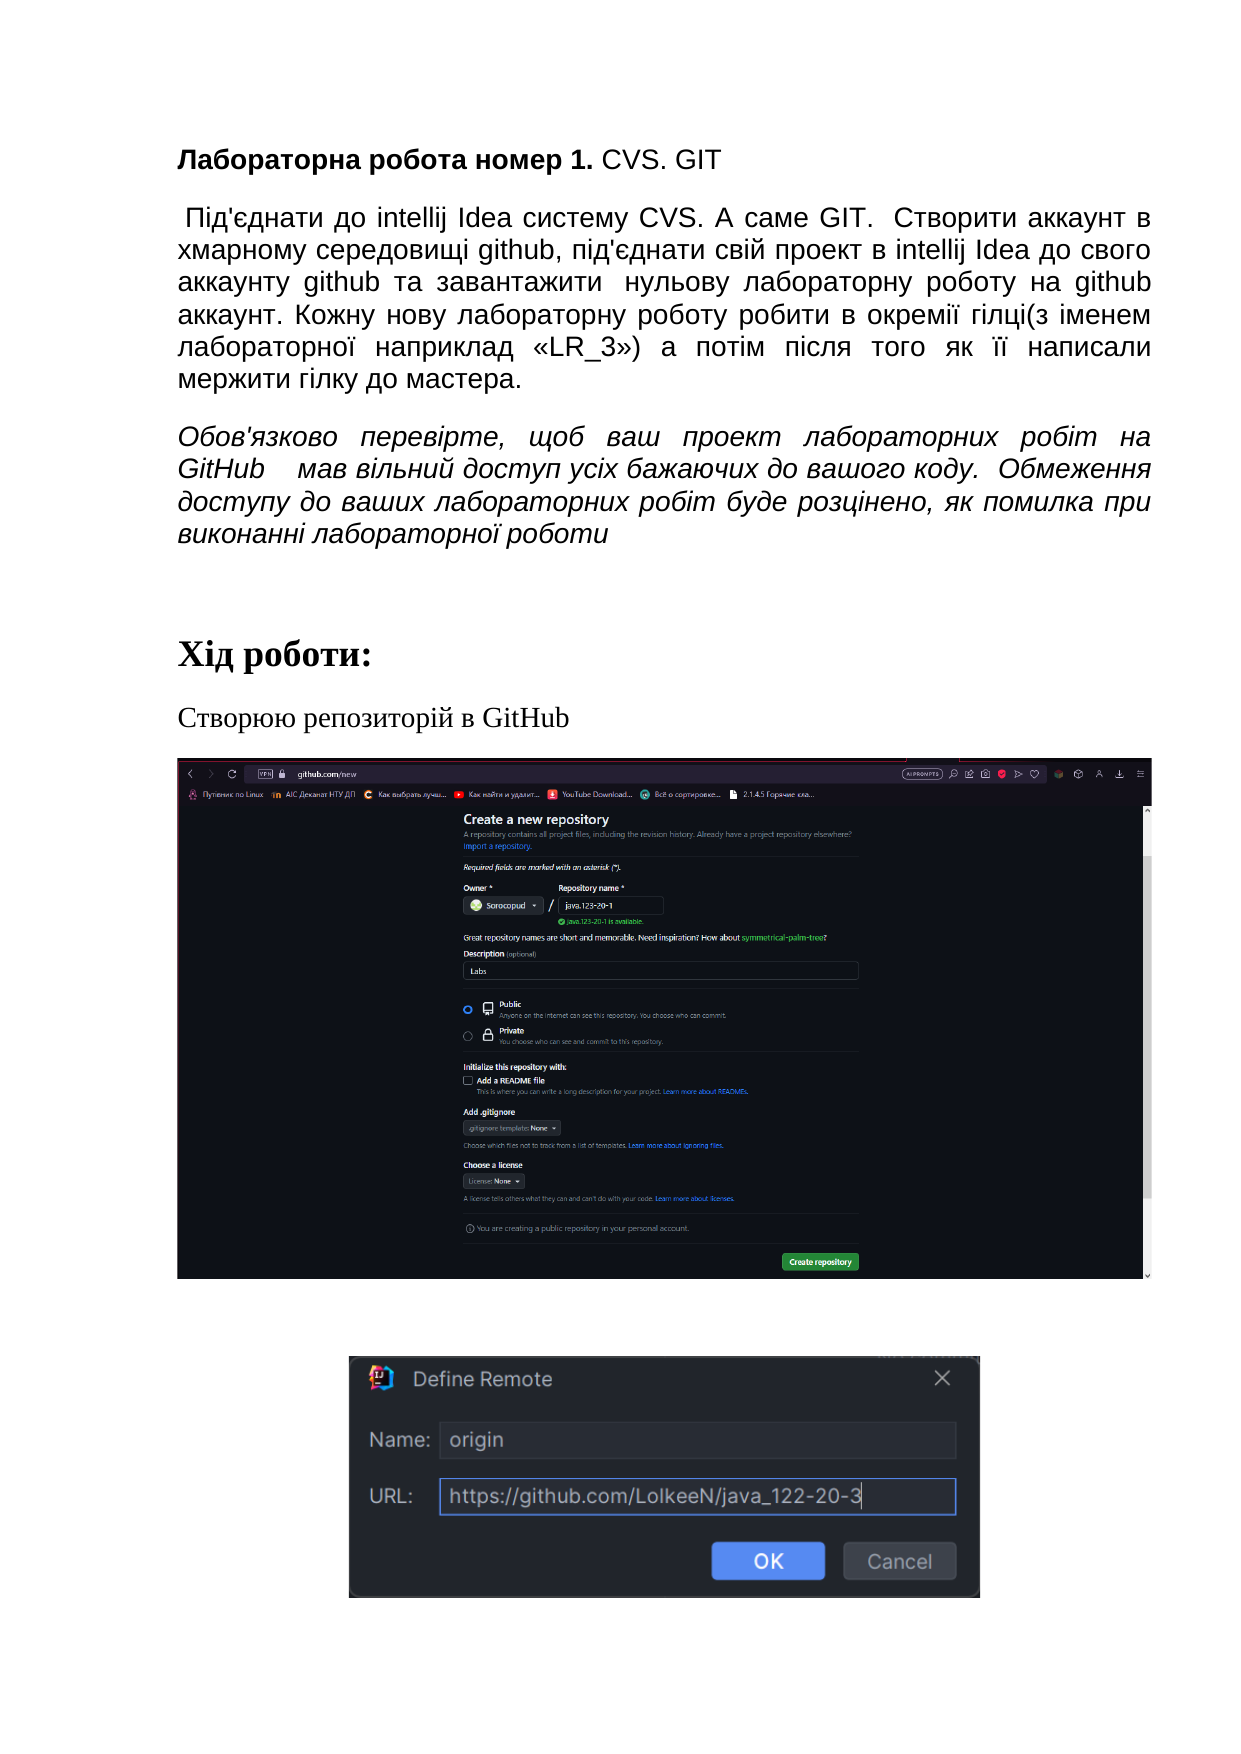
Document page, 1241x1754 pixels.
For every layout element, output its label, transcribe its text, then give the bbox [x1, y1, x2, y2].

text Створюю репозиторій в GitHub [177, 700, 1152, 733]
text Обов'язково перевірте, щоб ваш проект лабораторних робіт на GitHub мав вільний доступ усіх бажаючих до вашого коду. Обмеження доступу до ваших лабораторних робіт буде розцінено, як помилка при виконанні лабораторної роботи [177, 420, 1152, 549]
text Лабораторна робота номер 1. CVS. GIT [177, 143, 1152, 176]
picture [177, 758, 1152, 1279]
text Хід роботи: [177, 632, 1152, 675]
picture [348, 1356, 980, 1598]
text Під'єднати до intellij Idea систему CVS. А саме GIT. Створити аккаунт в хмарному середовищі github, під'єднати свій проект в intellij Idea до свого аккаунту github та завантажити нульову лабораторну роботу на github аккаунт. Кожну нову лабораторну роботу робити в окремії гілці(з іменем лабораторної наприклад «LR_3») а потім після того як її написали мержити гілку до мастера. [177, 201, 1152, 395]
